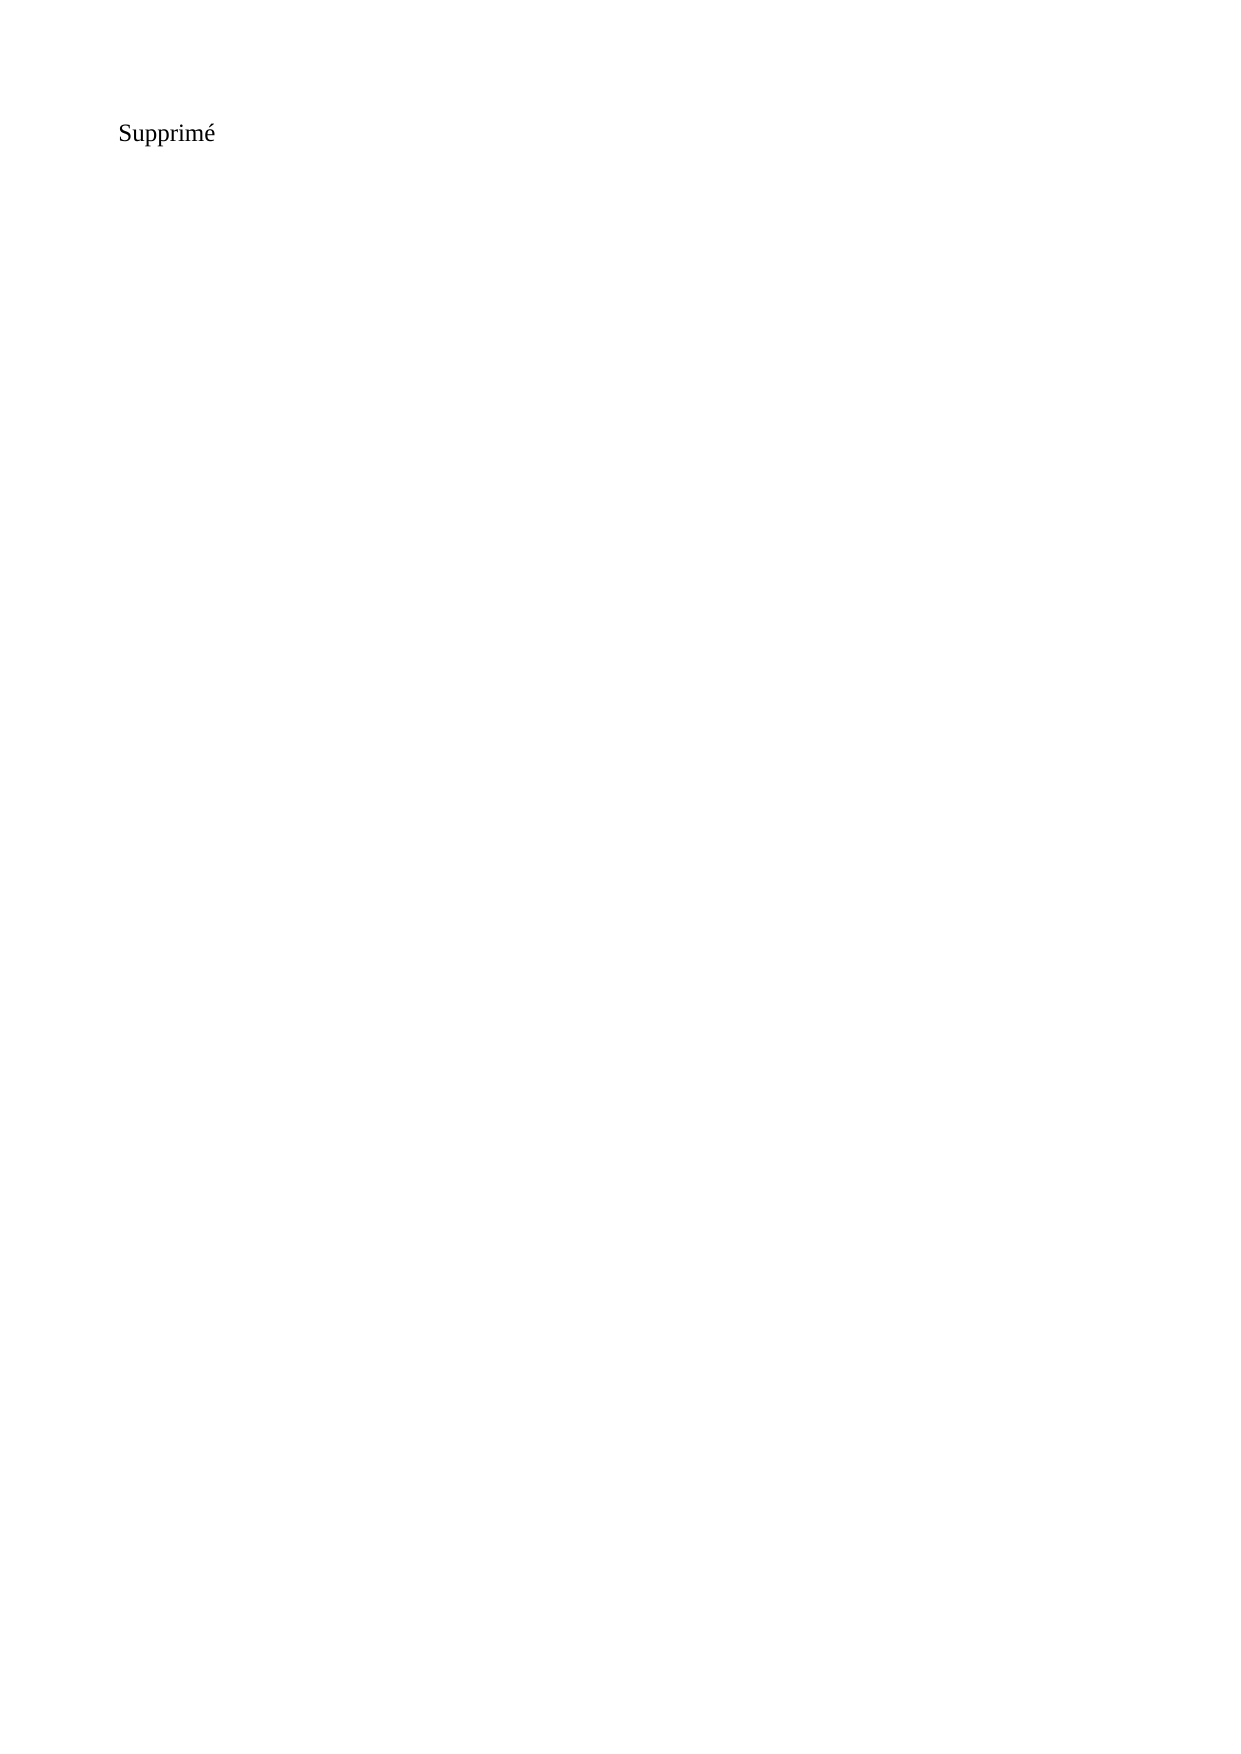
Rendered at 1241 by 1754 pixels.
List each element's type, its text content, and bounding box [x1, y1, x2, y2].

text Supprimé [118, 118, 1122, 147]
